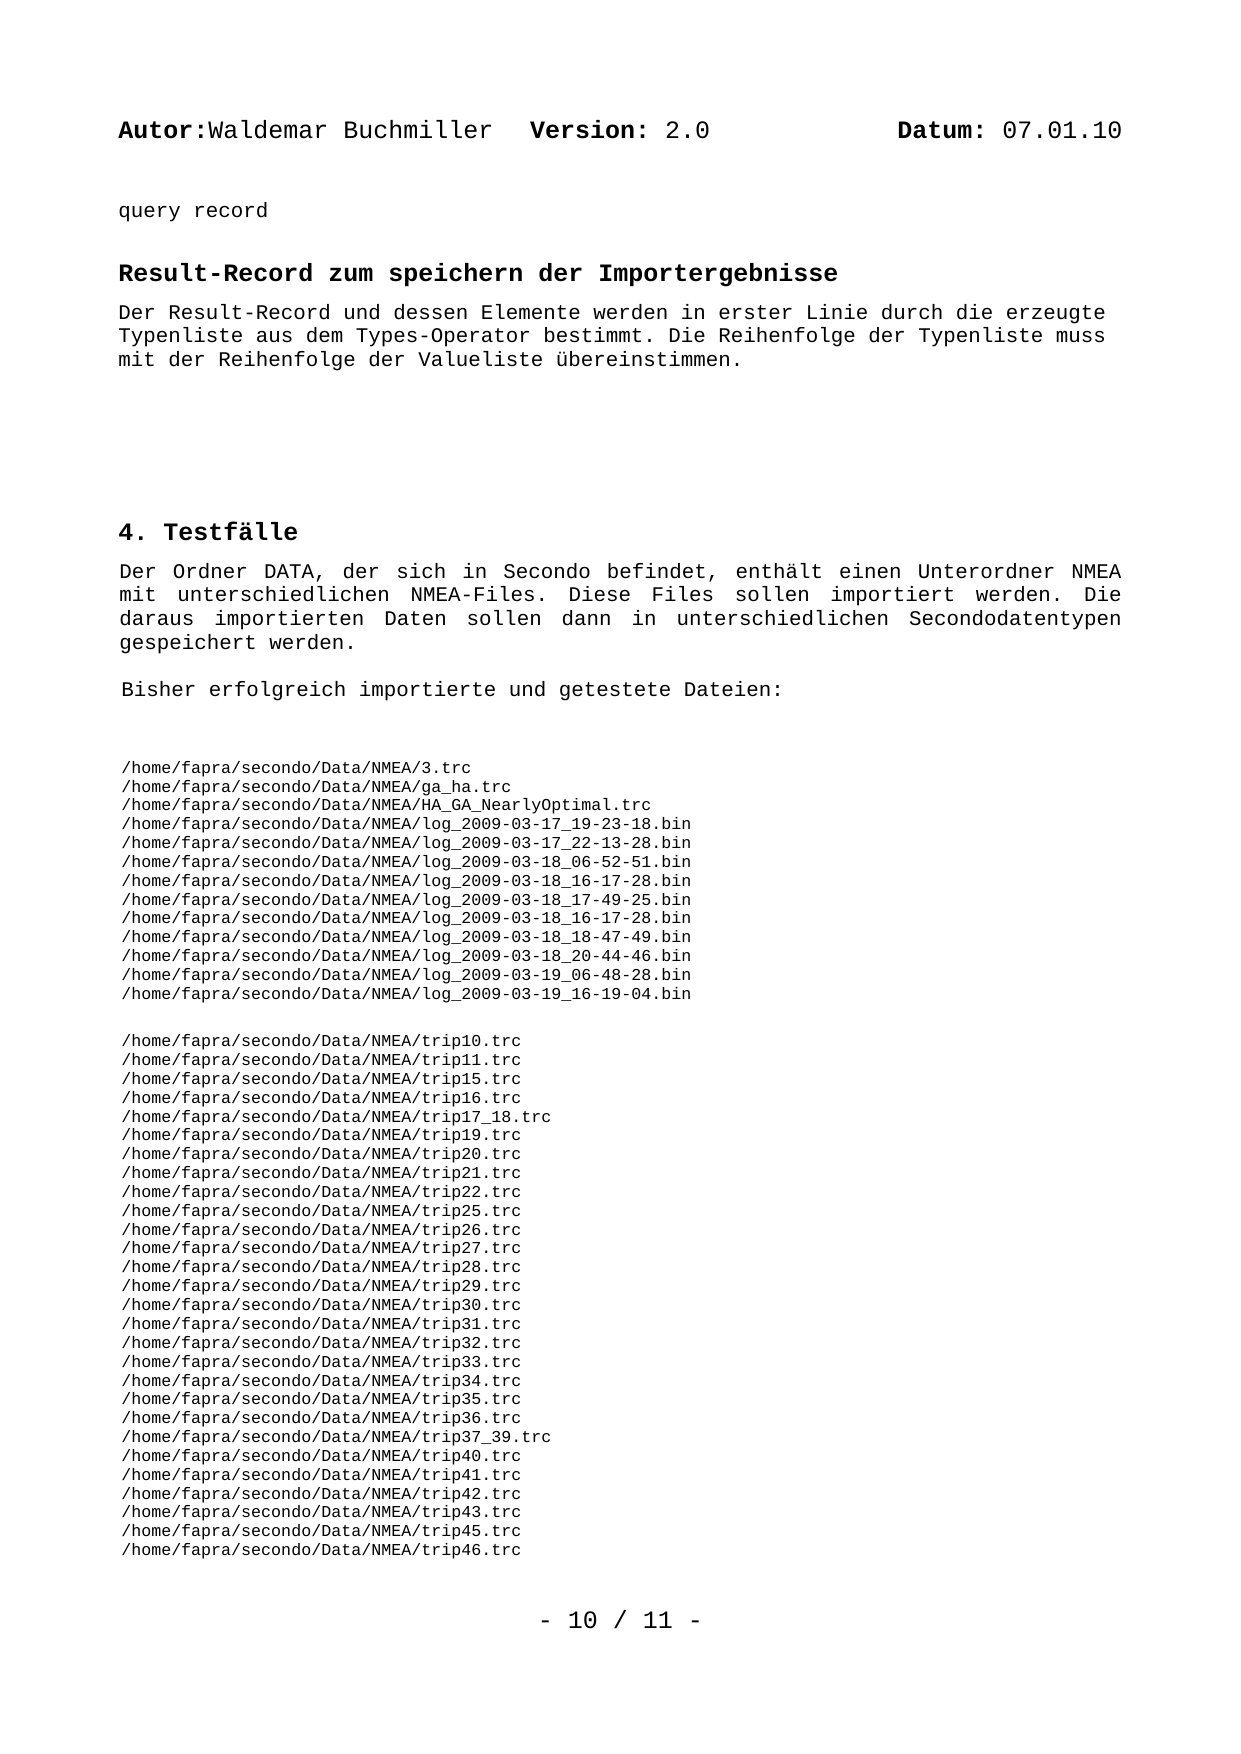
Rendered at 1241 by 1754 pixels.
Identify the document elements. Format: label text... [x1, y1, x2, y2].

text /home/fapra/secondo/Data/NMEA/ga_ha.trc [121, 778, 1122, 797]
text /home/fapra/secondo/Data/NMEA/trip40.trc [121, 1447, 1122, 1466]
text /home/fapra/secondo/Data/NMEA/trip30.trc [121, 1297, 1122, 1316]
text /home/fapra/secondo/Data/NMEA/log_2009-03-18_16-17-28.bin [121, 910, 1122, 929]
text /home/fapra/secondo/Data/NMEA/trip28.trc [121, 1259, 1122, 1278]
text /home/fapra/secondo/Data/NMEA/trip31.trc [121, 1316, 1122, 1334]
text /home/fapra/secondo/Data/NMEA/trip29.trc [121, 1278, 1122, 1297]
text /home/fapra/secondo/Data/NMEA/trip16.trc [121, 1089, 1122, 1108]
text /home/fapra/secondo/Data/NMEA/HA_GA_NearlyOptimal.trc [121, 797, 1122, 816]
text /home/fapra/secondo/Data/NMEA/log_2009-03-17_22-13-28.bin [121, 835, 1122, 853]
text /home/fapra/secondo/Data/NMEA/trip15.trc [121, 1070, 1122, 1089]
text /home/fapra/secondo/Data/NMEA/trip25.trc [121, 1202, 1122, 1221]
text /home/fapra/secondo/Data/NMEA/log_2009-03-18_06-52-51.bin [121, 853, 1122, 872]
text /home/fapra/secondo/Data/NMEA/trip42.trc [121, 1485, 1122, 1504]
text /home/fapra/secondo/Data/NMEA/trip19.trc [121, 1127, 1122, 1146]
text /home/fapra/secondo/Data/NMEA/trip32.trc [121, 1334, 1122, 1353]
text /home/fapra/secondo/Data/NMEA/log_2009-03-19_16-19-04.bin [121, 986, 1122, 1004]
text /home/fapra/secondo/Data/NMEA/trip34.trc [121, 1372, 1122, 1391]
text Der Ordner DATA, der sich in Secondo befindet, enthält einen Unterordner NMEA mit unterschiedlichen NMEA-Files. Diese Files sollen importiert werden. Die daraus importierten Daten sollen dann in unterschiedlichen Secondodatentypen gespeichert werden. [119, 561, 1122, 655]
text /home/fapra/secondo/Data/NMEA/trip45.trc [121, 1523, 1122, 1542]
subtitle 4. Testfälle [118, 520, 1122, 548]
text /home/fapra/secondo/Data/NMEA/trip35.trc [121, 1391, 1122, 1410]
text /home/fapra/secondo/Data/NMEA/trip37_39.trc [121, 1429, 1122, 1447]
text /home/fapra/secondo/Data/NMEA/trip41.trc [121, 1466, 1122, 1485]
text /home/fapra/secondo/Data/NMEA/trip27.trc [121, 1240, 1122, 1259]
text /home/fapra/secondo/Data/NMEA/trip33.trc [121, 1353, 1122, 1372]
text /home/fapra/secondo/Data/NMEA/trip10.trc [121, 1033, 1122, 1052]
text /home/fapra/secondo/Data/NMEA/log_2009-03-18_16-17-28.bin [121, 872, 1122, 891]
text /home/fapra/secondo/Data/NMEA/log_2009-03-18_18-47-49.bin [121, 929, 1122, 948]
text /home/fapra/secondo/Data/NMEA/trip17_18.trc [121, 1108, 1122, 1127]
text query record [118, 199, 1122, 223]
text /home/fapra/secondo/Data/NMEA/trip46.trc [121, 1542, 1122, 1561]
text /home/fapra/secondo/Data/NMEA/trip21.trc [121, 1165, 1122, 1183]
text /home/fapra/secondo/Data/NMEA/log_2009-03-18_17-49-25.bin [121, 891, 1122, 910]
text /home/fapra/secondo/Data/NMEA/trip20.trc [121, 1146, 1122, 1165]
text /home/fapra/secondo/Data/NMEA/trip26.trc [121, 1221, 1122, 1240]
text Result-Record zum speichern der Importergebnisse [118, 261, 1122, 289]
text /home/fapra/secondo/Data/NMEA/trip11.trc [121, 1052, 1122, 1070]
text /home/fapra/secondo/Data/NMEA/log_2009-03-19_06-48-28.bin [121, 967, 1122, 986]
text /home/fapra/secondo/Data/NMEA/3.trc [121, 759, 1122, 778]
text Der Result-Record und dessen Elemente werden in erster Linie durch die erzeugte Typenliste aus dem Types-Operator bestimmt. Die Reihenfolge der Typenliste muss mit der Reihenfolge der Valueliste übereinstimmen. [118, 302, 1122, 373]
text /home/fapra/secondo/Data/NMEA/trip22.trc [121, 1183, 1122, 1202]
text /home/fapra/secondo/Data/NMEA/log_2009-03-17_19-23-18.bin [121, 816, 1122, 835]
text /home/fapra/secondo/Data/NMEA/log_2009-03-18_20-44-46.bin [121, 948, 1122, 967]
text Bisher erfolgreich importierte und getestete Dateien: [121, 679, 1122, 703]
text /home/fapra/secondo/Data/NMEA/trip43.trc [121, 1504, 1122, 1523]
text /home/fapra/secondo/Data/NMEA/trip36.trc [121, 1410, 1122, 1429]
